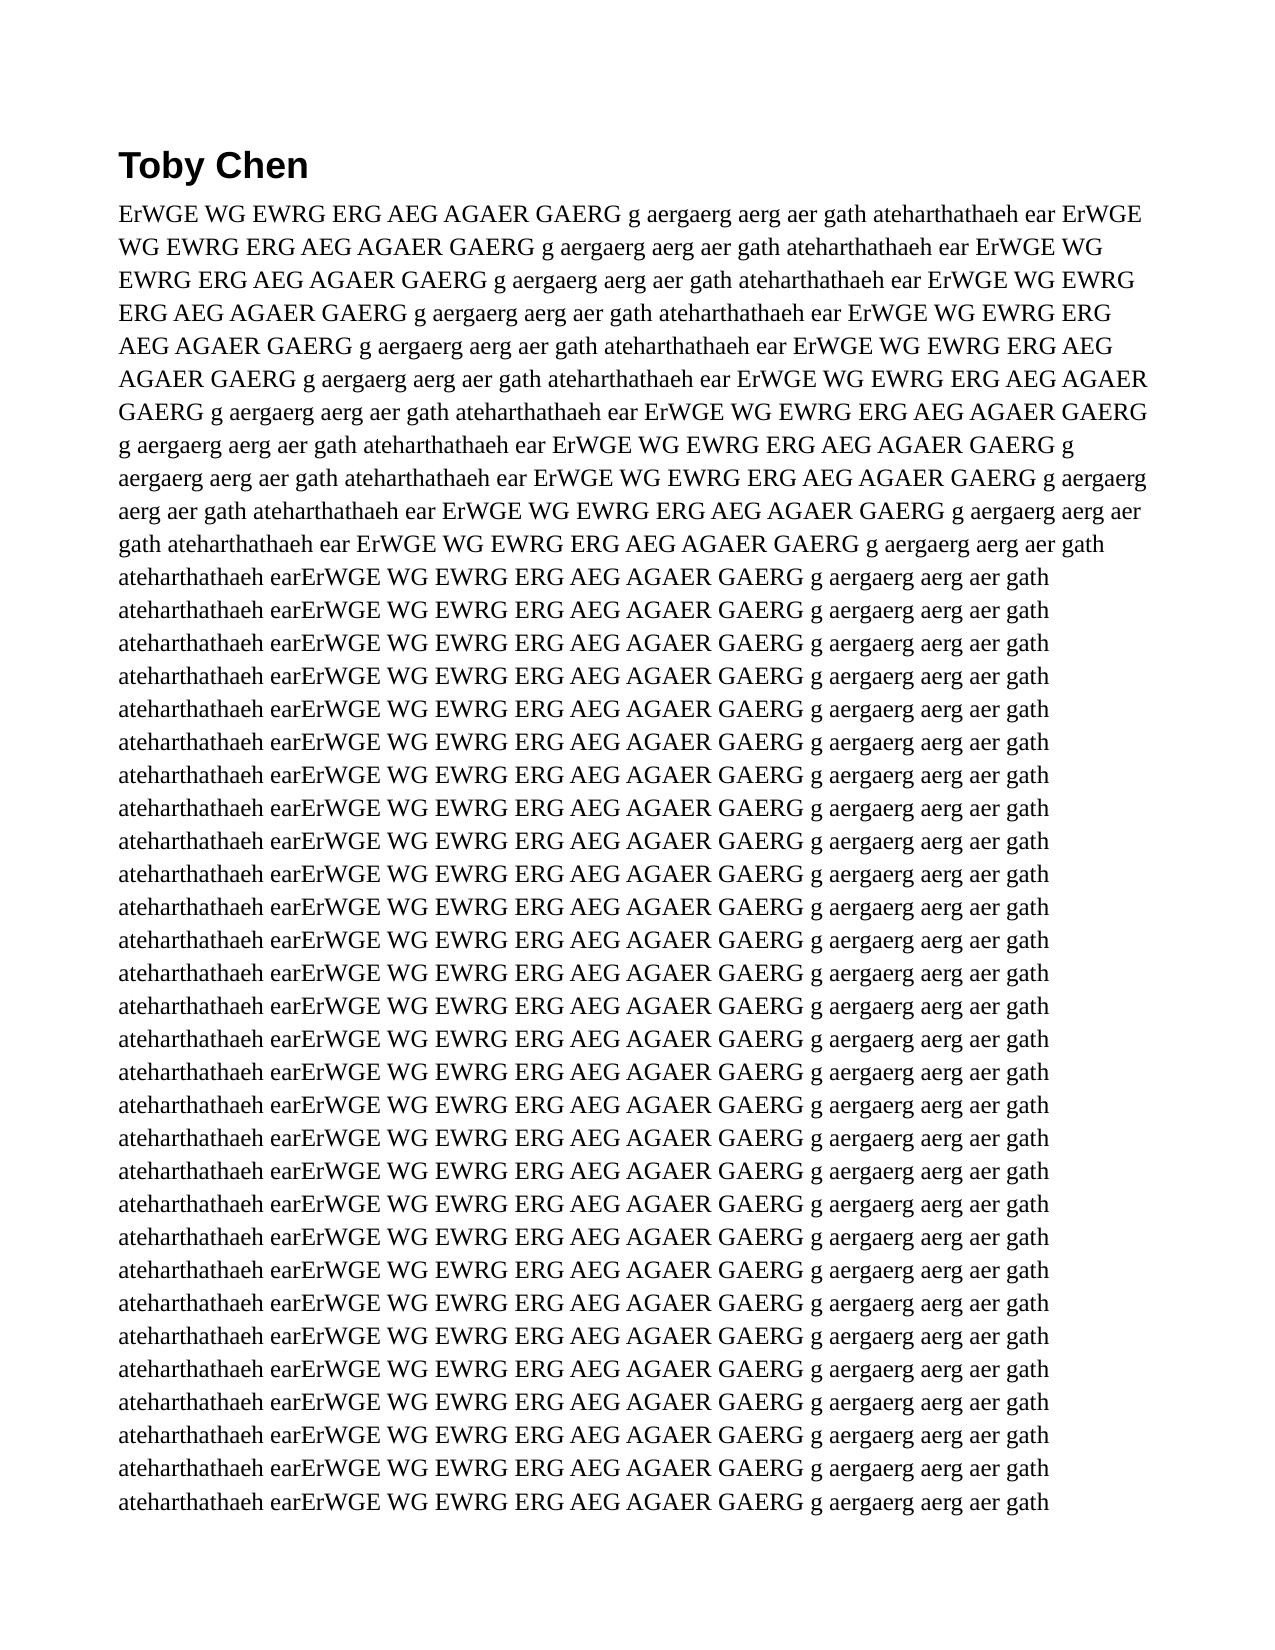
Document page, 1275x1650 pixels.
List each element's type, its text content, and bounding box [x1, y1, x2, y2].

subtitle Toby Chen [118, 143, 1157, 186]
text ErWGE WG EWRG ERG AEG AGAER GAERG g aergaerg aerg aer gath ateharthathaeh ear ErWGE WG EWRG ERG AEG AGAER GAERG g aergaerg aerg aer gath ateharthathaeh ear ErWGE WG EWRG ERG AEG AGAER GAERG g aergaerg aerg aer gath ateharthathaeh ear ErWGE WG EWRG ERG AEG AGAER GAERG g aergaerg aerg aer gath ateharthathaeh ear ErWGE WG EWRG ERG AEG AGAER GAERG g aergaerg aerg aer gath ateharthathaeh ear ErWGE WG EWRG ERG AEG AGAER GAERG g aergaerg aerg aer gath ateharthathaeh ear ErWGE WG EWRG ERG AEG AGAER GAERG g aergaerg aerg aer gath ateharthathaeh ear ErWGE WG EWRG ERG AEG AGAER GAERG g aergaerg aerg aer gath ateharthathaeh ear ErWGE WG EWRG ERG AEG AGAER GAERG g aergaerg aerg aer gath ateharthathaeh ear ErWGE WG EWRG ERG AEG AGAER GAERG g aergaerg aerg aer gath ateharthathaeh ear ErWGE WG EWRG ERG AEG AGAER GAERG g aergaerg aerg aer gath ateharthathaeh ear ErWGE WG EWRG ERG AEG AGAER GAERG g aergaerg aerg aer gath ateharthathaeh earErWGE WG EWRG ERG AEG AGAER GAERG g aergaerg aerg aer gath ateharthathaeh earErWGE WG EWRG ERG AEG AGAER GAERG g aergaerg aerg aer gath ateharthathaeh earErWGE WG EWRG ERG AEG AGAER GAERG g aergaerg aerg aer gath ateharthathaeh earErWGE WG EWRG ERG AEG AGAER GAERG g aergaerg aerg aer gath ateharthathaeh earErWGE WG EWRG ERG AEG AGAER GAERG g aergaerg aerg aer gath ateharthathaeh earErWGE WG EWRG ERG AEG AGAER GAERG g aergaerg aerg aer gath ateharthathaeh earErWGE WG EWRG ERG AEG AGAER GAERG g aergaerg aerg aer gath ateharthathaeh earErWGE WG EWRG ERG AEG AGAER GAERG g aergaerg aerg aer gath ateharthathaeh earErWGE WG EWRG ERG AEG AGAER GAERG g aergaerg aerg aer gath ateharthathaeh earErWGE WG EWRG ERG AEG AGAER GAERG g aergaerg aerg aer gath ateharthathaeh earErWGE WG EWRG ERG AEG AGAER GAERG g aergaerg aerg aer gath ateharthathaeh earErWGE WG EWRG ERG AEG AGAER GAERG g aergaerg aerg aer gath ateharthathaeh earErWGE WG EWRG ERG AEG AGAER GAERG g aergaerg aerg aer gath ateharthathaeh earErWGE WG EWRG ERG AEG AGAER GAERG g aergaerg aerg aer gath ateharthathaeh earErWGE WG EWRG ERG AEG AGAER GAERG g aergaerg aerg aer gath ateharthathaeh earErWGE WG EWRG ERG AEG AGAER GAERG g aergaerg aerg aer gath ateharthathaeh earErWGE WG EWRG ERG AEG AGAER GAERG g aergaerg aerg aer gath ateharthathaeh earErWGE WG EWRG ERG AEG AGAER GAERG g aergaerg aerg aer gath ateharthathaeh earErWGE WG EWRG ERG AEG AGAER GAERG g aergaerg aerg aer gath ateharthathaeh earErWGE WG EWRG ERG AEG AGAER GAERG g aergaerg aerg aer gath ateharthathaeh earErWGE WG EWRG ERG AEG AGAER GAERG g aergaerg aerg aer gath ateharthathaeh earErWGE WG EWRG ERG AEG AGAER GAERG g aergaerg aerg aer gath ateharthathaeh earErWGE WG EWRG ERG AEG AGAER GAERG g aergaerg aerg aer gath ateharthathaeh earErWGE WG EWRG ERG AEG AGAER GAERG g aergaerg aerg aer gath ateharthathaeh earErWGE WG EWRG ERG AEG AGAER GAERG g aergaerg aerg aer gath ateharthathaeh earErWGE WG EWRG ERG AEG AGAER GAERG g aergaerg aerg aer gath ateharthathaeh earErWGE WG EWRG ERG AEG AGAER GAERG g aergaerg aerg aer gath ateharthathaeh earErWGE WG EWRG ERG AEG AGAER GAERG g aergaerg aerg aer gath ateharthathaeh earErWGE WG EWRG ERG AEG AGAER GAERG g aergaerg aerg aer gath [118, 199, 1157, 1515]
